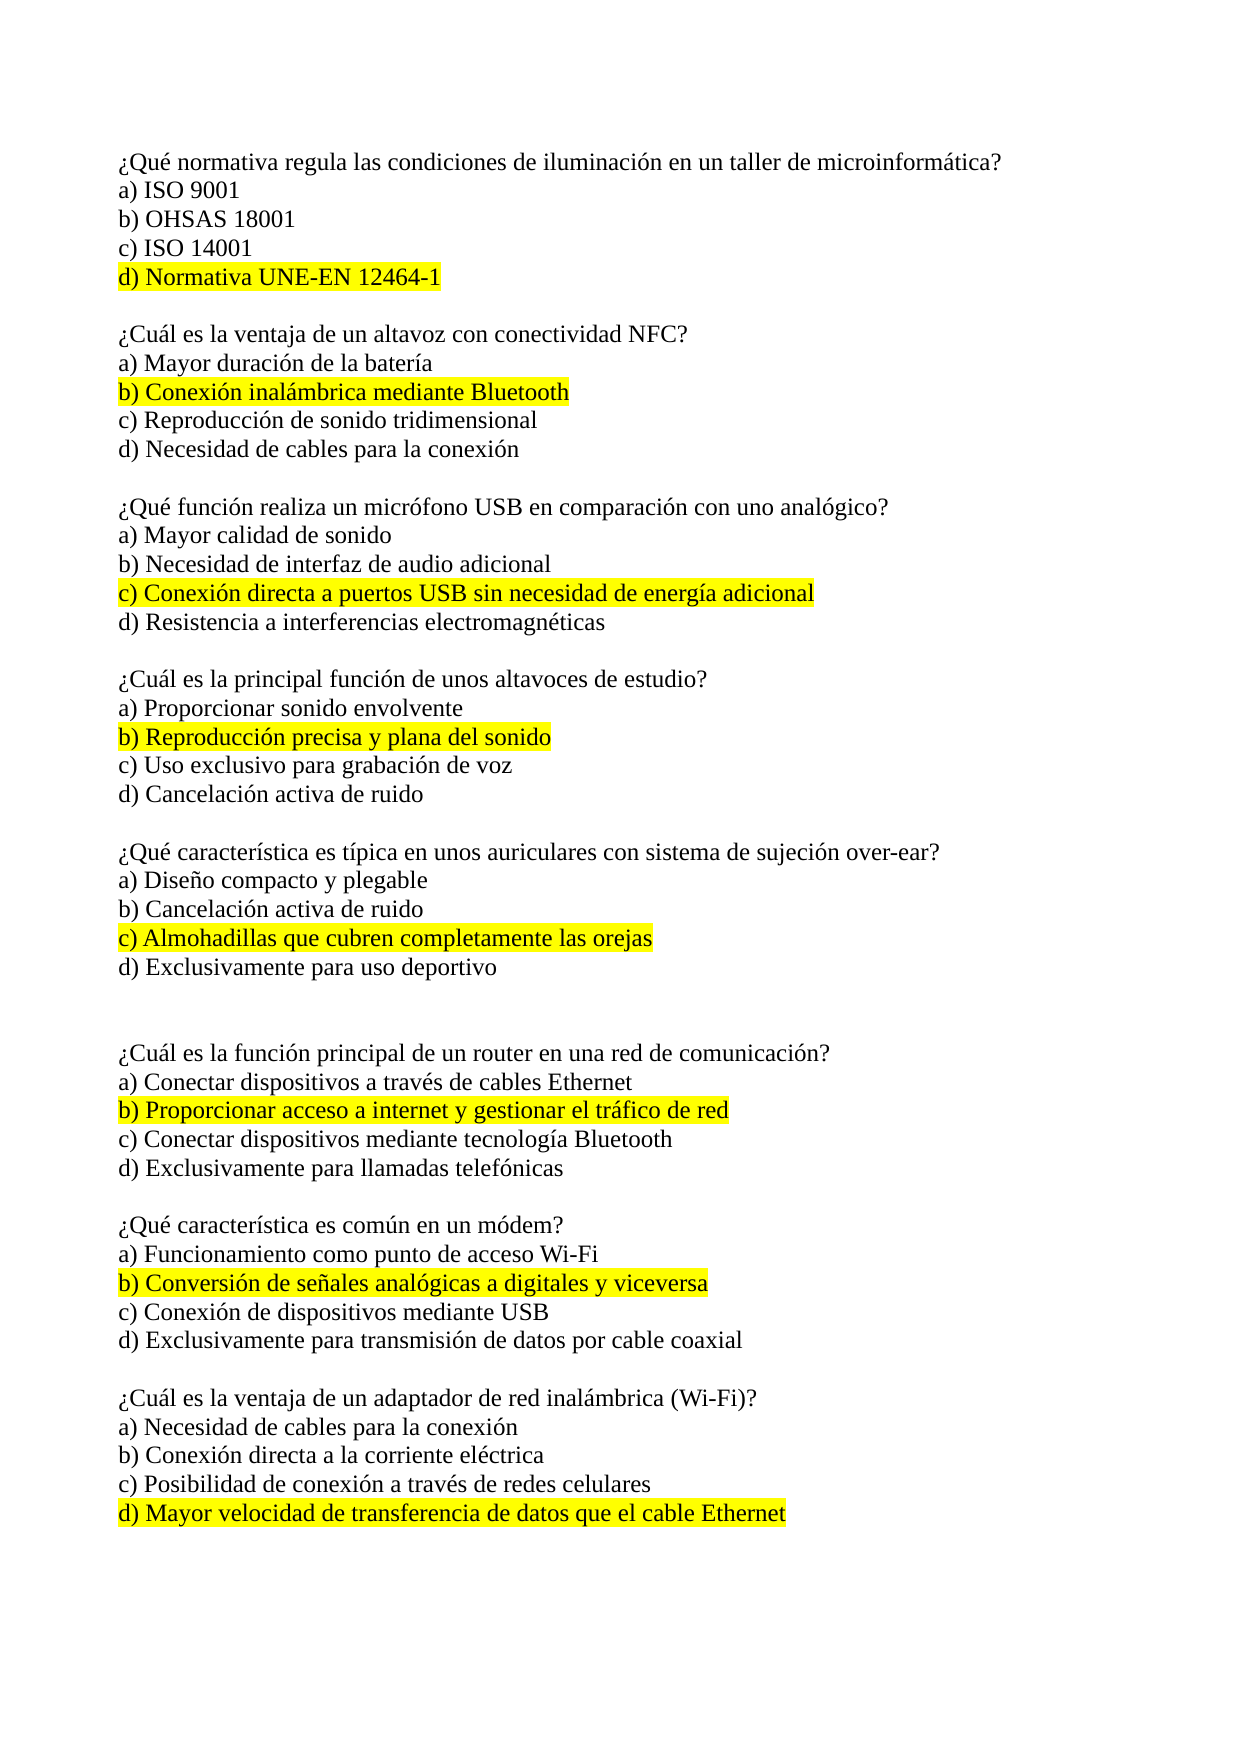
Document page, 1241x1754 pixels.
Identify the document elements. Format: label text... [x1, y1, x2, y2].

text ¿Cuál es la principal función de unos altavoces de estudio? [118, 664, 1122, 693]
text ¿Qué función realiza un micrófono USB en comparación con uno analógico? [118, 492, 1122, 521]
text a) Mayor calidad de sonido [118, 521, 1122, 549]
text a) Mayor duración de la batería [118, 348, 1122, 377]
text a) ISO 9001 [118, 176, 1122, 204]
text c) ISO 14001 [118, 233, 1122, 262]
text c) Almohadillas que cubren completamente las orejas [118, 923, 1122, 952]
text ¿Qué normativa regula las condiciones de iluminación en un taller de microinformática? [118, 147, 1122, 176]
text c) Uso exclusivo para grabación de voz [118, 751, 1122, 779]
text ¿Cuál es la ventaja de un adaptador de red inalámbrica (Wi-Fi)? [118, 1383, 1122, 1412]
text d) Exclusivamente para uso deportivo [118, 952, 1122, 981]
text d) Resistencia a interferencias electromagnéticas [118, 607, 1122, 636]
text c) Conectar dispositivos mediante tecnología Bluetooth [118, 1124, 1122, 1153]
text ¿Cuál es la ventaja de un altavoz con conectividad NFC? [118, 319, 1122, 348]
text c) Reproducción de sonido tridimensional [118, 406, 1122, 434]
text d) Cancelación activa de ruido [118, 779, 1122, 808]
text ¿Qué característica es común en un módem? [118, 1211, 1122, 1239]
text c) Posibilidad de conexión a través de redes celulares [118, 1469, 1122, 1498]
text b) Conexión directa a la corriente eléctrica [118, 1441, 1122, 1469]
text d) Mayor velocidad de transferencia de datos que el cable Ethernet [118, 1498, 1122, 1527]
text a) Funcionamiento como punto de acceso Wi-Fi [118, 1239, 1122, 1268]
text ¿Cuál es la función principal de un router en una red de comunicación? [118, 1038, 1122, 1067]
text b) Necesidad de interfaz de audio adicional [118, 549, 1122, 578]
text c) Conexión de dispositivos mediante USB [118, 1297, 1122, 1326]
text d) Necesidad de cables para la conexión [118, 434, 1122, 463]
text c) Conexión directa a puertos USB sin necesidad de energía adicional [118, 578, 1122, 607]
text b) Conexión inalámbrica mediante Bluetooth [118, 377, 1122, 406]
text d) Exclusivamente para transmisión de datos por cable coaxial [118, 1326, 1122, 1354]
text a) Proporcionar sonido envolvente [118, 693, 1122, 722]
text ¿Qué característica es típica en unos auriculares con sistema de sujeción over-ear? [118, 837, 1122, 866]
text b) Proporcionar acceso a internet y gestionar el tráfico de red [118, 1096, 1122, 1124]
text b) OHSAS 18001 [118, 204, 1122, 233]
text a) Necesidad de cables para la conexión [118, 1412, 1122, 1441]
text d) Exclusivamente para llamadas telefónicas [118, 1153, 1122, 1182]
text a) Conectar dispositivos a través de cables Ethernet [118, 1067, 1122, 1096]
text d) Normativa UNE-EN 12464-1 [118, 262, 1122, 291]
text b) Conversión de señales analógicas a digitales y viceversa [118, 1268, 1122, 1297]
text a) Diseño compacto y plegable [118, 866, 1122, 894]
text b) Reproducción precisa y plana del sonido [118, 722, 1122, 751]
text b) Cancelación activa de ruido [118, 894, 1122, 923]
